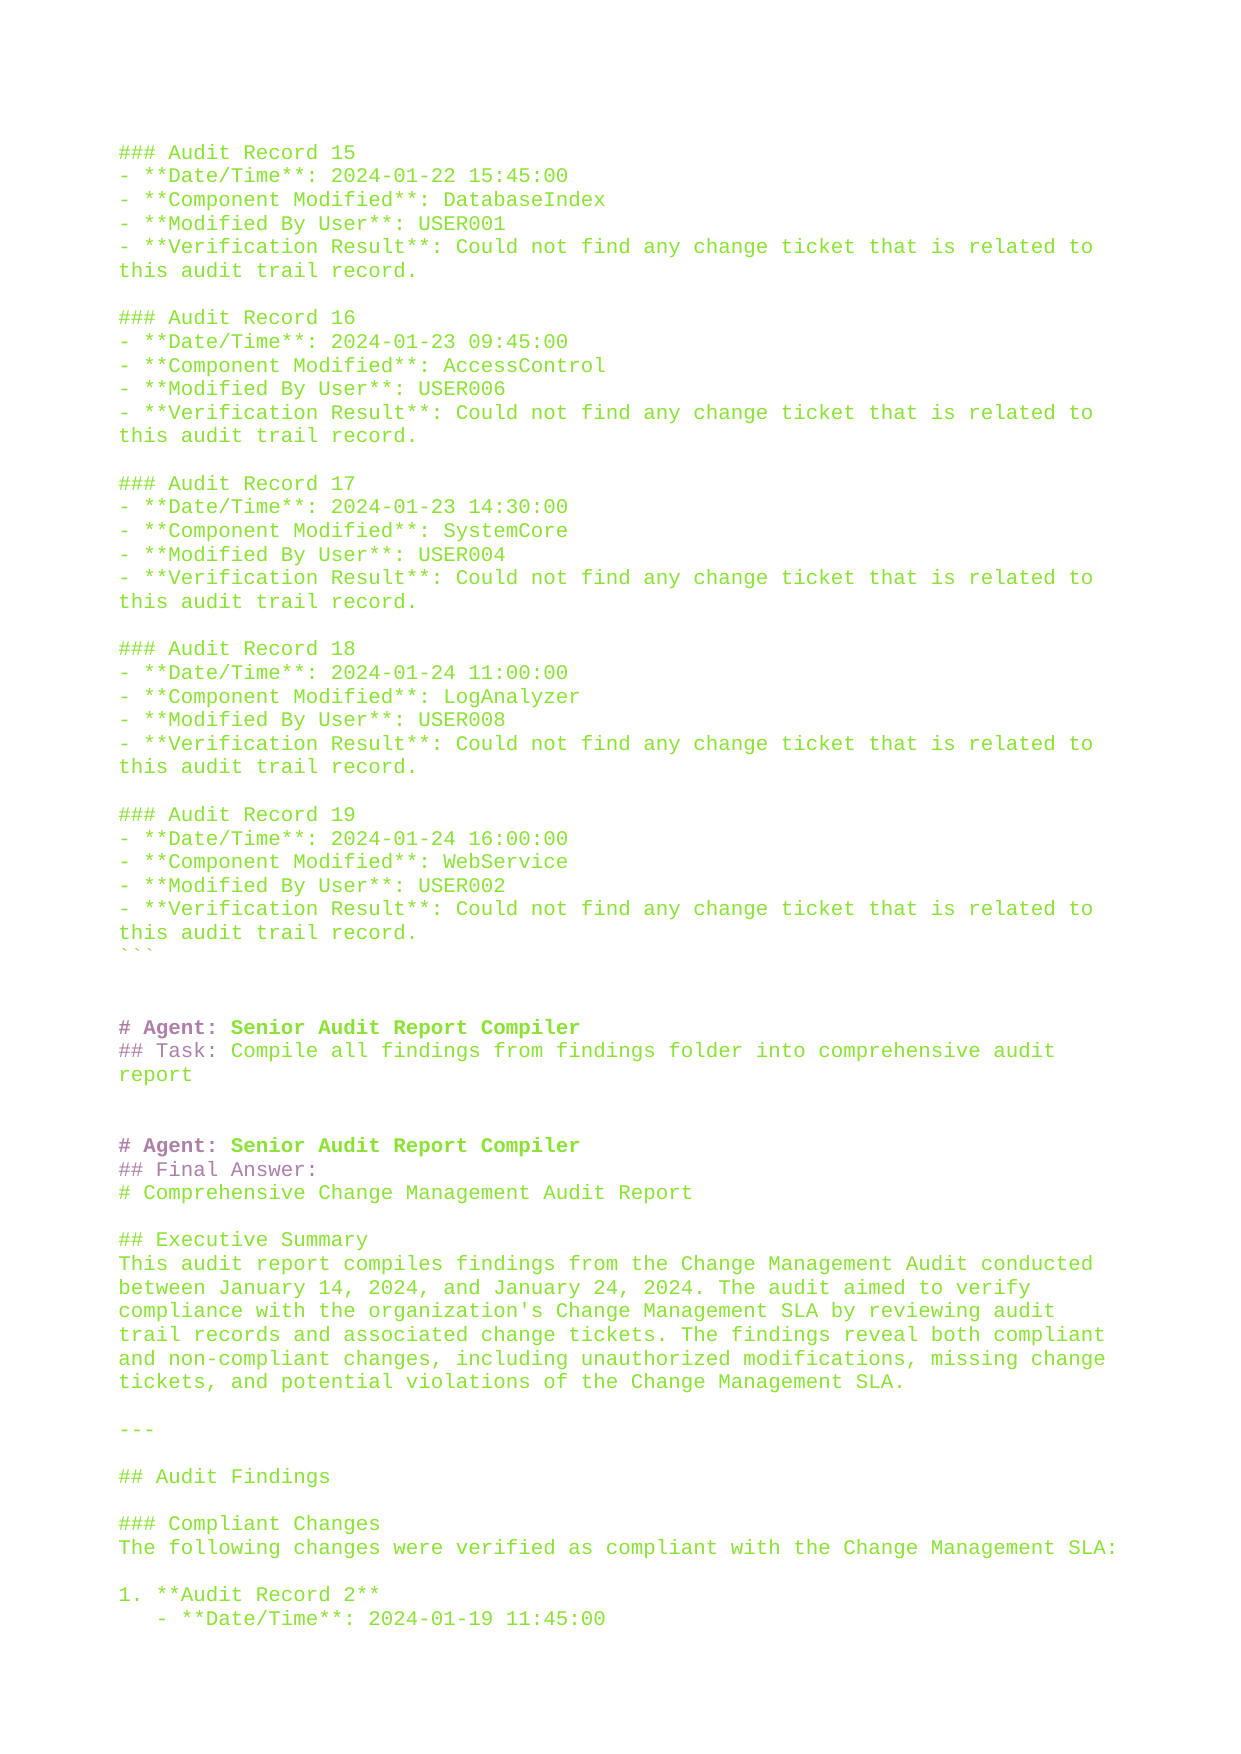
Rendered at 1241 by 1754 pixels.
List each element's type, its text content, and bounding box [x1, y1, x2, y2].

text - **Verification Result**: Could not find any change ticket that is related to this audit trail record. [118, 402, 1122, 449]
text - **Date/Time**: 2024-01-22 15:45:00 [118, 165, 1122, 189]
text - **Modified By User**: USER004 [118, 544, 1122, 567]
text - **Date/Time**: 2024-01-24 16:00:00 [118, 827, 1122, 851]
text ### Audit Record 17 [118, 473, 1122, 496]
text ### Compliant Changes [118, 1513, 1122, 1537]
text # Agent: Senior Audit Report Compiler [118, 1135, 1122, 1158]
text - **Date/Time**: 2024-01-19 11:45:00 [118, 1608, 1122, 1631]
text # Comprehensive Change Management Audit Report [118, 1182, 1122, 1206]
text ### Audit Record 18 [118, 638, 1122, 662]
text This audit report compiles findings from the Change Management Audit conducted between January 14, 2024, and January 24, 2024. The audit aimed to verify compliance with the organization's Change Management SLA by reviewing audit trail records and associated change tickets. The findings reveal both compliant and non-compliant changes, including unauthorized modifications, missing change tickets, and potential violations of the Change Management SLA. [118, 1253, 1122, 1395]
text ## Final Answer: [118, 1158, 1122, 1182]
text --- [118, 1419, 1122, 1442]
text ``` [118, 946, 1122, 969]
text - **Date/Time**: 2024-01-24 11:00:00 [118, 662, 1122, 686]
text - **Component Modified**: WebService [118, 851, 1122, 875]
text The following changes were verified as compliant with the Change Management SLA: [118, 1537, 1122, 1561]
text ## Executive Summary [118, 1229, 1122, 1253]
text ### Audit Record 15 [118, 142, 1122, 165]
text - **Modified By User**: USER006 [118, 378, 1122, 402]
text ## Audit Findings [118, 1466, 1122, 1489]
text - **Modified By User**: USER001 [118, 213, 1122, 236]
text ### Audit Record 16 [118, 307, 1122, 331]
text - **Component Modified**: SystemCore [118, 520, 1122, 544]
text ### Audit Record 19 [118, 804, 1122, 827]
text - **Verification Result**: Could not find any change ticket that is related to this audit trail record. [118, 567, 1122, 615]
text - **Verification Result**: Could not find any change ticket that is related to this audit trail record. [118, 898, 1122, 946]
text - **Verification Result**: Could not find any change ticket that is related to this audit trail record. [118, 733, 1122, 780]
text - **Component Modified**: LogAnalyzer [118, 686, 1122, 709]
text - **Modified By User**: USER008 [118, 709, 1122, 733]
text - **Component Modified**: DatabaseIndex [118, 189, 1122, 213]
text - **Component Modified**: AccessControl [118, 354, 1122, 378]
text 1. **Audit Record 2** [118, 1584, 1122, 1608]
text - **Date/Time**: 2024-01-23 14:30:00 [118, 496, 1122, 520]
text # Agent: Senior Audit Report Compiler [118, 1017, 1122, 1040]
text - **Modified By User**: USER002 [118, 875, 1122, 898]
text ## Task: Compile all findings from findings folder into comprehensive audit report [118, 1040, 1122, 1088]
text - **Verification Result**: Could not find any change ticket that is related to this audit trail record. [118, 236, 1122, 284]
text - **Date/Time**: 2024-01-23 09:45:00 [118, 331, 1122, 354]
